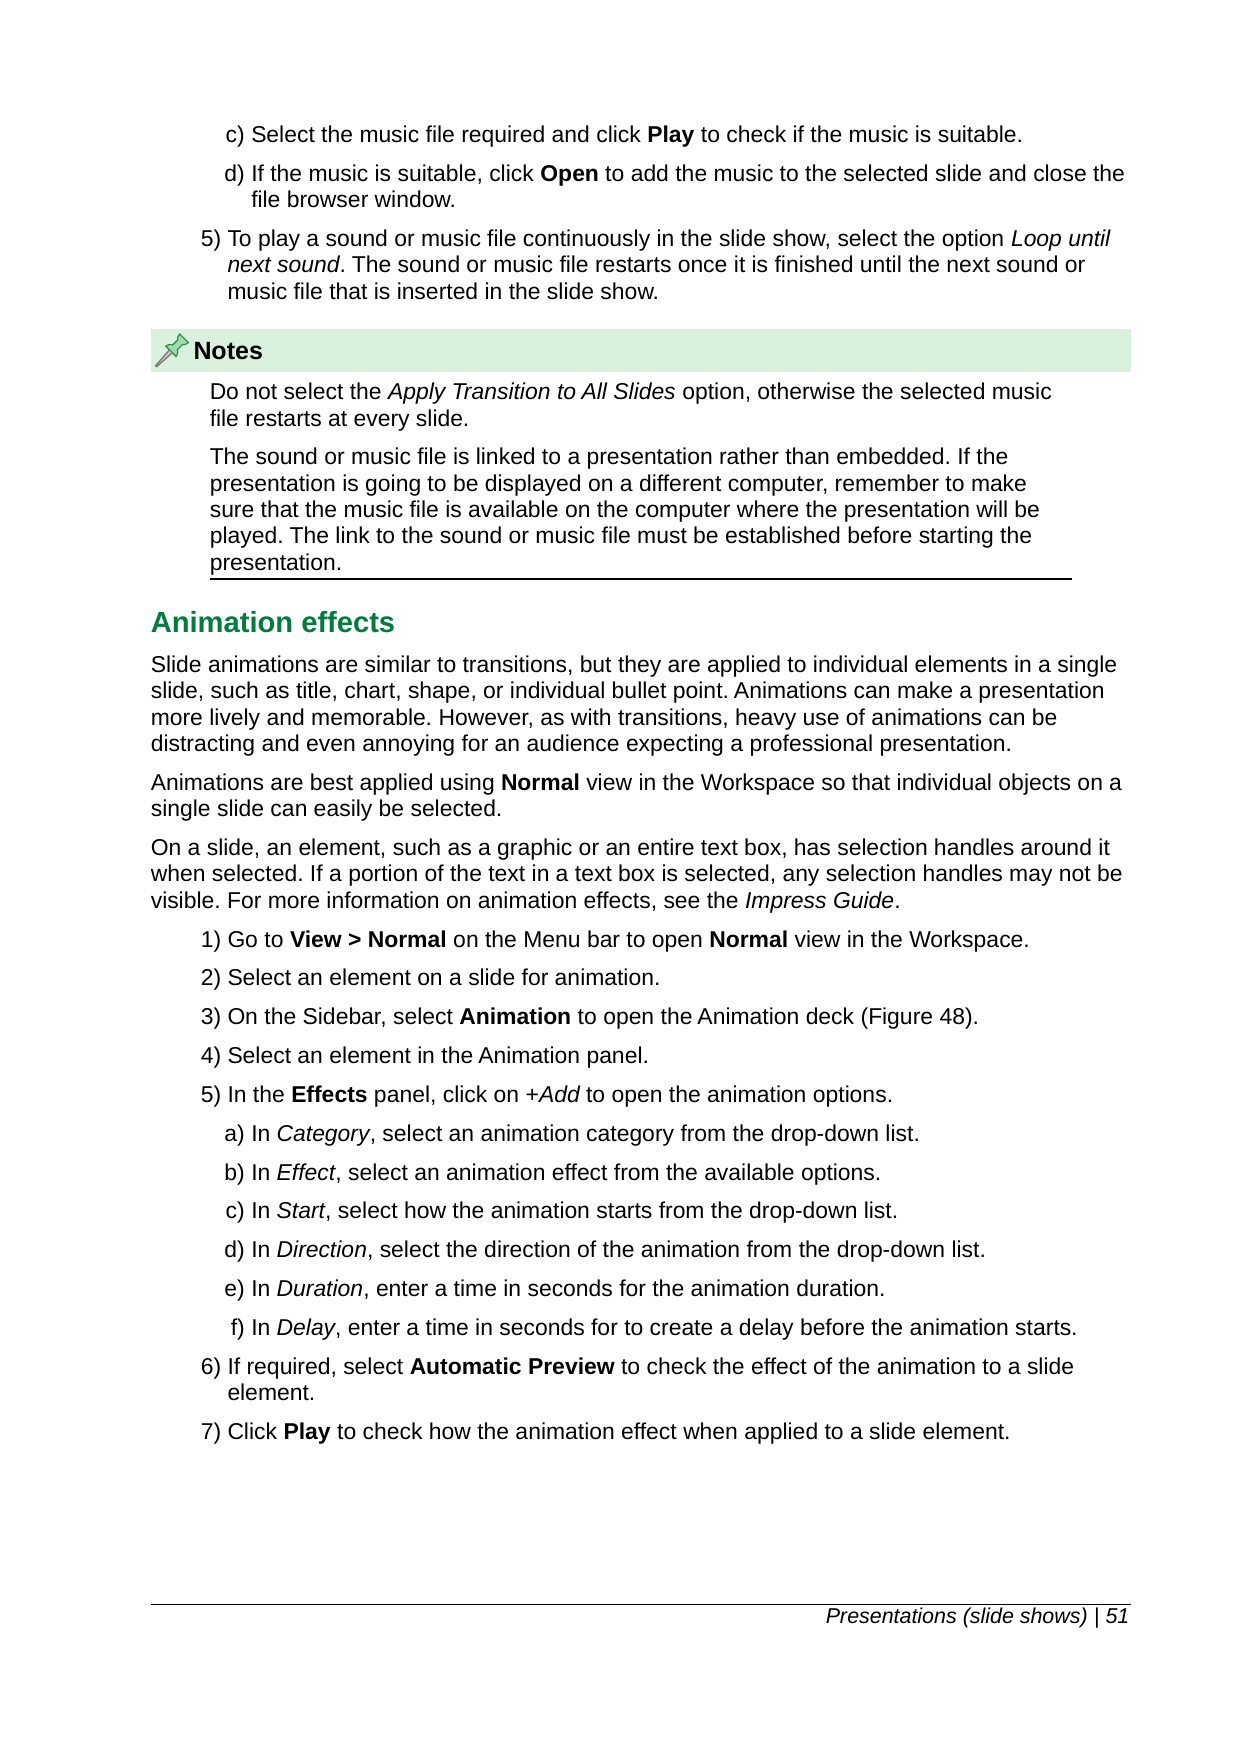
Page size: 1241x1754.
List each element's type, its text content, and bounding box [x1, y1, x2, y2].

list Select an element in the Animation panel. [227, 1042, 1131, 1068]
list Select the music file required and click Play to check if the music is suitable. [251, 121, 1131, 147]
list In Delay, enter a time in seconds for to create a delay before the animation starts. [251, 1314, 1131, 1340]
list On the Sidebar, select Animation to open the Animation deck (Figure 48). [227, 1003, 1131, 1029]
list Go to View > Normal on the Menu bar to open Normal view in the Workspace. [227, 926, 1131, 952]
list In the Effects panel, click on +Add to open the animation options. [227, 1081, 1131, 1107]
subtitle Notes [151, 329, 1131, 372]
list If the music is suitable, click Open to add the music to the selected slide and close the file browser window. [251, 160, 1131, 213]
text Slide animations are similar to transitions, but they are applied to individual elements in a single slide, such as title, chart, shape, or individual bullet point. Animations can make a presentation more lively and memorable. However, as with transitions, heavy use of animations can be distracting and even annoying for an audience expecting a professional presentation. [151, 651, 1131, 756]
list Click Play to check how the animation effect when applied to a slide element. [227, 1418, 1131, 1444]
list If required, select Automatic Preview to check the effect of the animation to a slide element. [227, 1353, 1131, 1406]
list To play a sound or music file continuously in the slide show, select the option Loop until next sound. The sound or music file restarts once it is finished until the next sound or music file that is inserted in the slide show. [227, 225, 1131, 304]
list In Effect, select an animation effect from the available options. [251, 1159, 1131, 1185]
subtitle Animation effects [151, 605, 1131, 638]
text The sound or music file is linked to a presentation rather than embedded. If the presentation is going to be displayed on a different computer, remember to make sure that the music file is available on the computer where the presentation will be played. The link to the sound or music file must be established before starting the presentation. [209, 443, 1072, 580]
list In Direction, select the direction of the animation from the drop-down list. [251, 1236, 1131, 1263]
text Animations are best applied using Normal view in the Workspace so that individual objects on a single slide can easily be selected. [151, 769, 1131, 821]
list In Start, select how the animation starts from the drop-down list. [251, 1197, 1131, 1224]
list In Duration, enter a time in seconds for the animation duration. [251, 1275, 1131, 1302]
list In Category, select an animation category from the drop-down list. [251, 1120, 1131, 1146]
list Select an element on a slide for animation. [227, 964, 1131, 991]
text Do not select the Apply Transition to All Slides option, otherwise the selected music file restarts at every slide. [209, 378, 1072, 431]
list On a slide, an element, such as a graphic or an entire text box, has selection handles around it when selected. If a portion of the text in a text box is selected, any selection handles may not be visible. For more information on animation effects, see the Impress Guide. [151, 834, 1131, 913]
